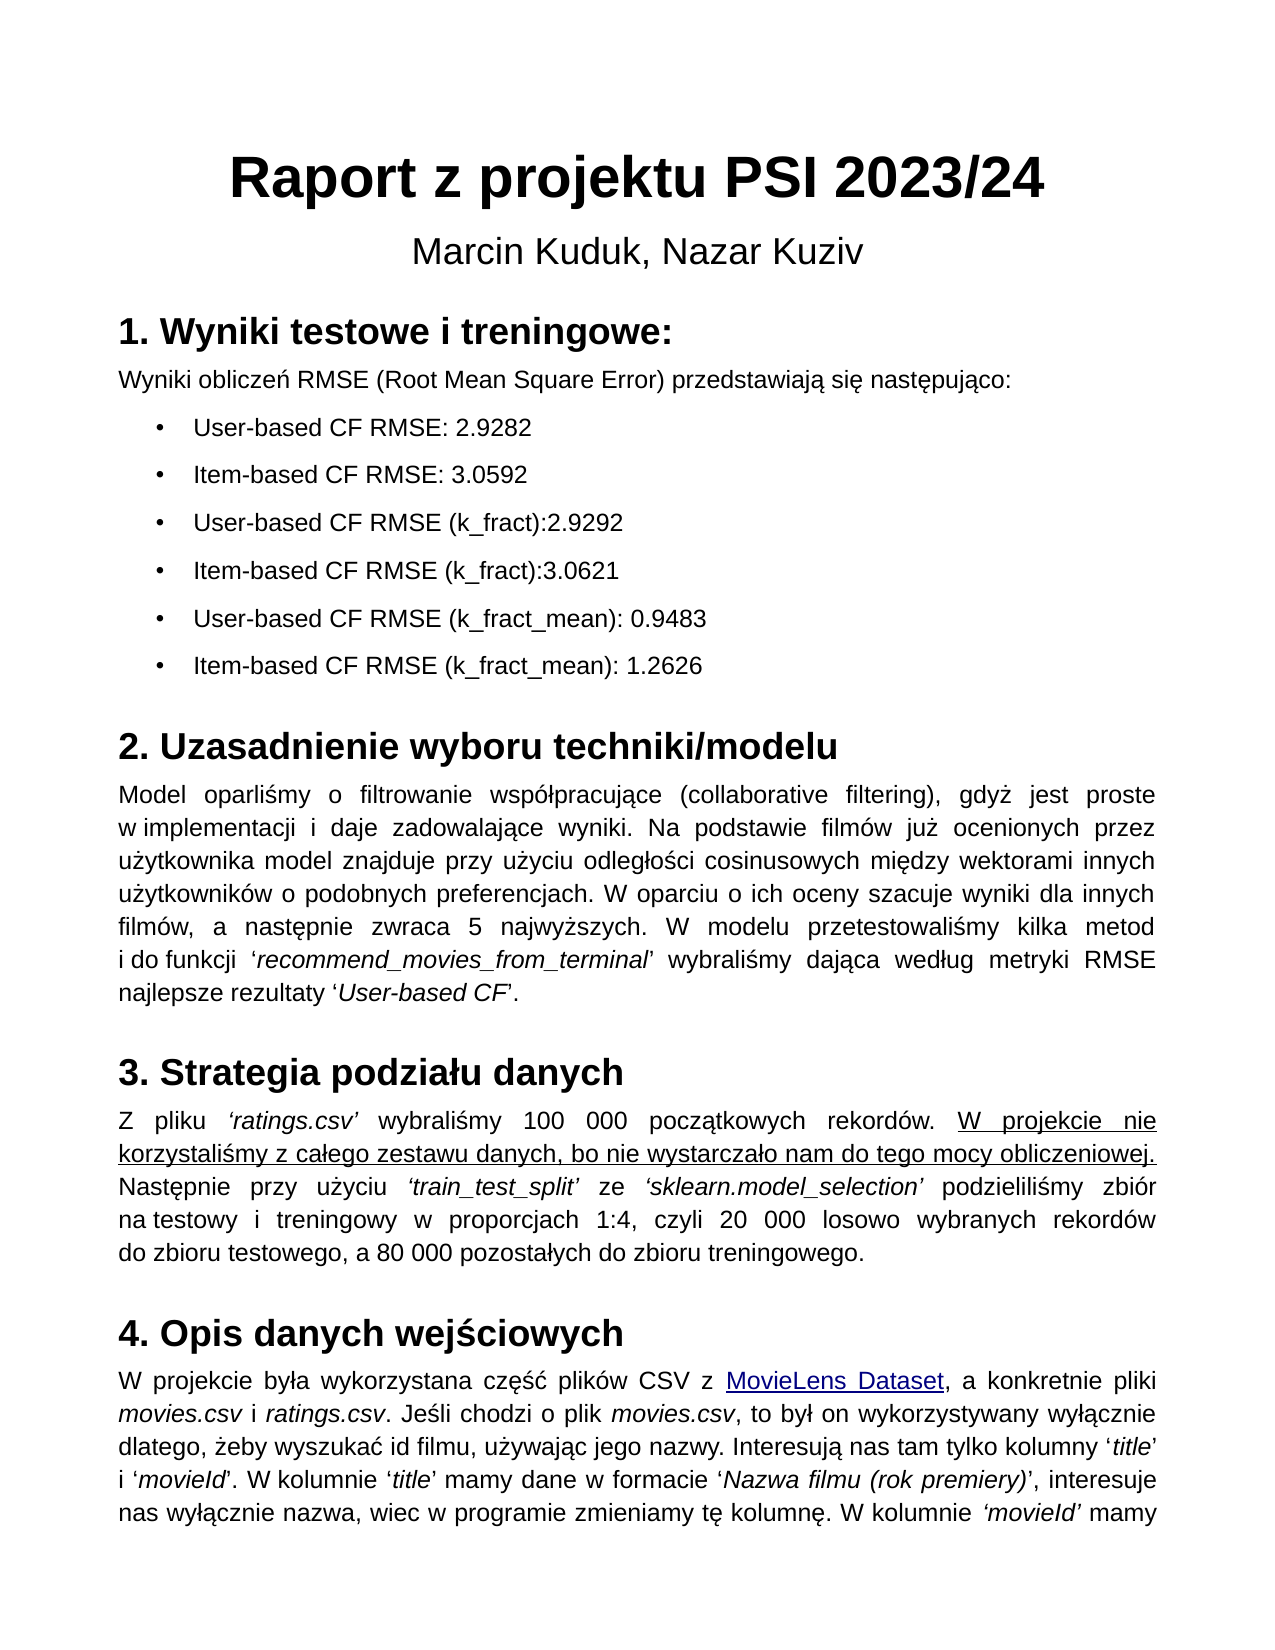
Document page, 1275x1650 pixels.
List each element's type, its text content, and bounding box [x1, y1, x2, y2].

text Model oparliśmy o filtrowanie współpracujące (collaborative filtering), gdyż jest proste w implementacji i daje zadowalające wyniki. Na podstawie filmów już ocenionych przez użytkownika model znajduje przy użyciu odległości cosinusowych między wektorami innych użytkowników o podobnych preferencjach. W oparciu o ich oceny szacuje wyniki dla innych filmów, a następnie zwraca 5 najwyższych. W modelu przetestowaliśmy kilka metod i do funkcji ‘recommend_movies_from_terminal’ wybraliśmy dająca według metryki RMSE najlepsze rezultaty ‘User-based CF’. [118, 780, 1157, 1007]
text Z pliku ‘ratings.csv’ wybraliśmy 100 000 początkowych rekordów. W projekcie nie korzystaliśmy z całego zestawu danych, bo nie wystarczało nam do tego mocy obliczeniowej. [118, 1106, 1157, 1164]
list User-based CF RMSE (k_fract_mean): 0.9483 [156, 604, 1157, 632]
list User-based CF RMSE (k_fract):2.9292 [156, 508, 1157, 537]
subtitle 4. Opis danych wejściowych [118, 1311, 1157, 1354]
title Raport z projektu PSI 2023/24 [118, 143, 1157, 210]
text Wyniki obliczeń RMSE (Root Mean Square Error) przedstawiają się następująco: [118, 365, 1157, 394]
subtitle 3. Strategia podziału danych [118, 1050, 1157, 1093]
list User-based CF RMSE: 2.9282 [156, 413, 1157, 442]
subtitle 1. Wyniki testowe i treningowe: [118, 309, 1157, 353]
list Item-based CF RMSE (k_fract_mean): 1.2626 [156, 651, 1157, 680]
list Item-based CF RMSE (k_fract):3.0621 [156, 556, 1157, 585]
list Item-based CF RMSE: 3.0592 [156, 461, 1157, 489]
text W projekcie była wykorzystana część plików CSV z MovieLens Dataset, a konkretnie pliki movies.csv i ratings.csv. Jeśli chodzi o plik movies.csv, to był on wykorzystywany wyłącznie dlatego, żeby wyszukać id filmu, używając jego nazwy. Interesują nas tam tylko kolumny ‘title’ i ‘movieId’. W kolumnie ‘title’ mamy dane w formacie ‘Nazwa filmu (rok premiery)’, interesuje nas wyłącznie nazwa, wiec w programie zmieniamy tę kolumnę. W kolumnie ‘movieId’ mamy [118, 1366, 1157, 1527]
subtitle 2. Uzasadnienie wyboru techniki/modelu [118, 724, 1157, 767]
text Następnie przy użyciu ‘train_test_split’ ze ‘sklearn.model_selection’ podzieliliśmy zbiór na testowy i treningowy w proporcjach 1:4, czyli 20 000 losowo wybranych rekordów do zbioru testowego, a 80 000 pozostałych do zbioru treningowego. [118, 1165, 1157, 1267]
subtitle Marcin Kuduk, Nazar Kuziv [118, 229, 1157, 272]
